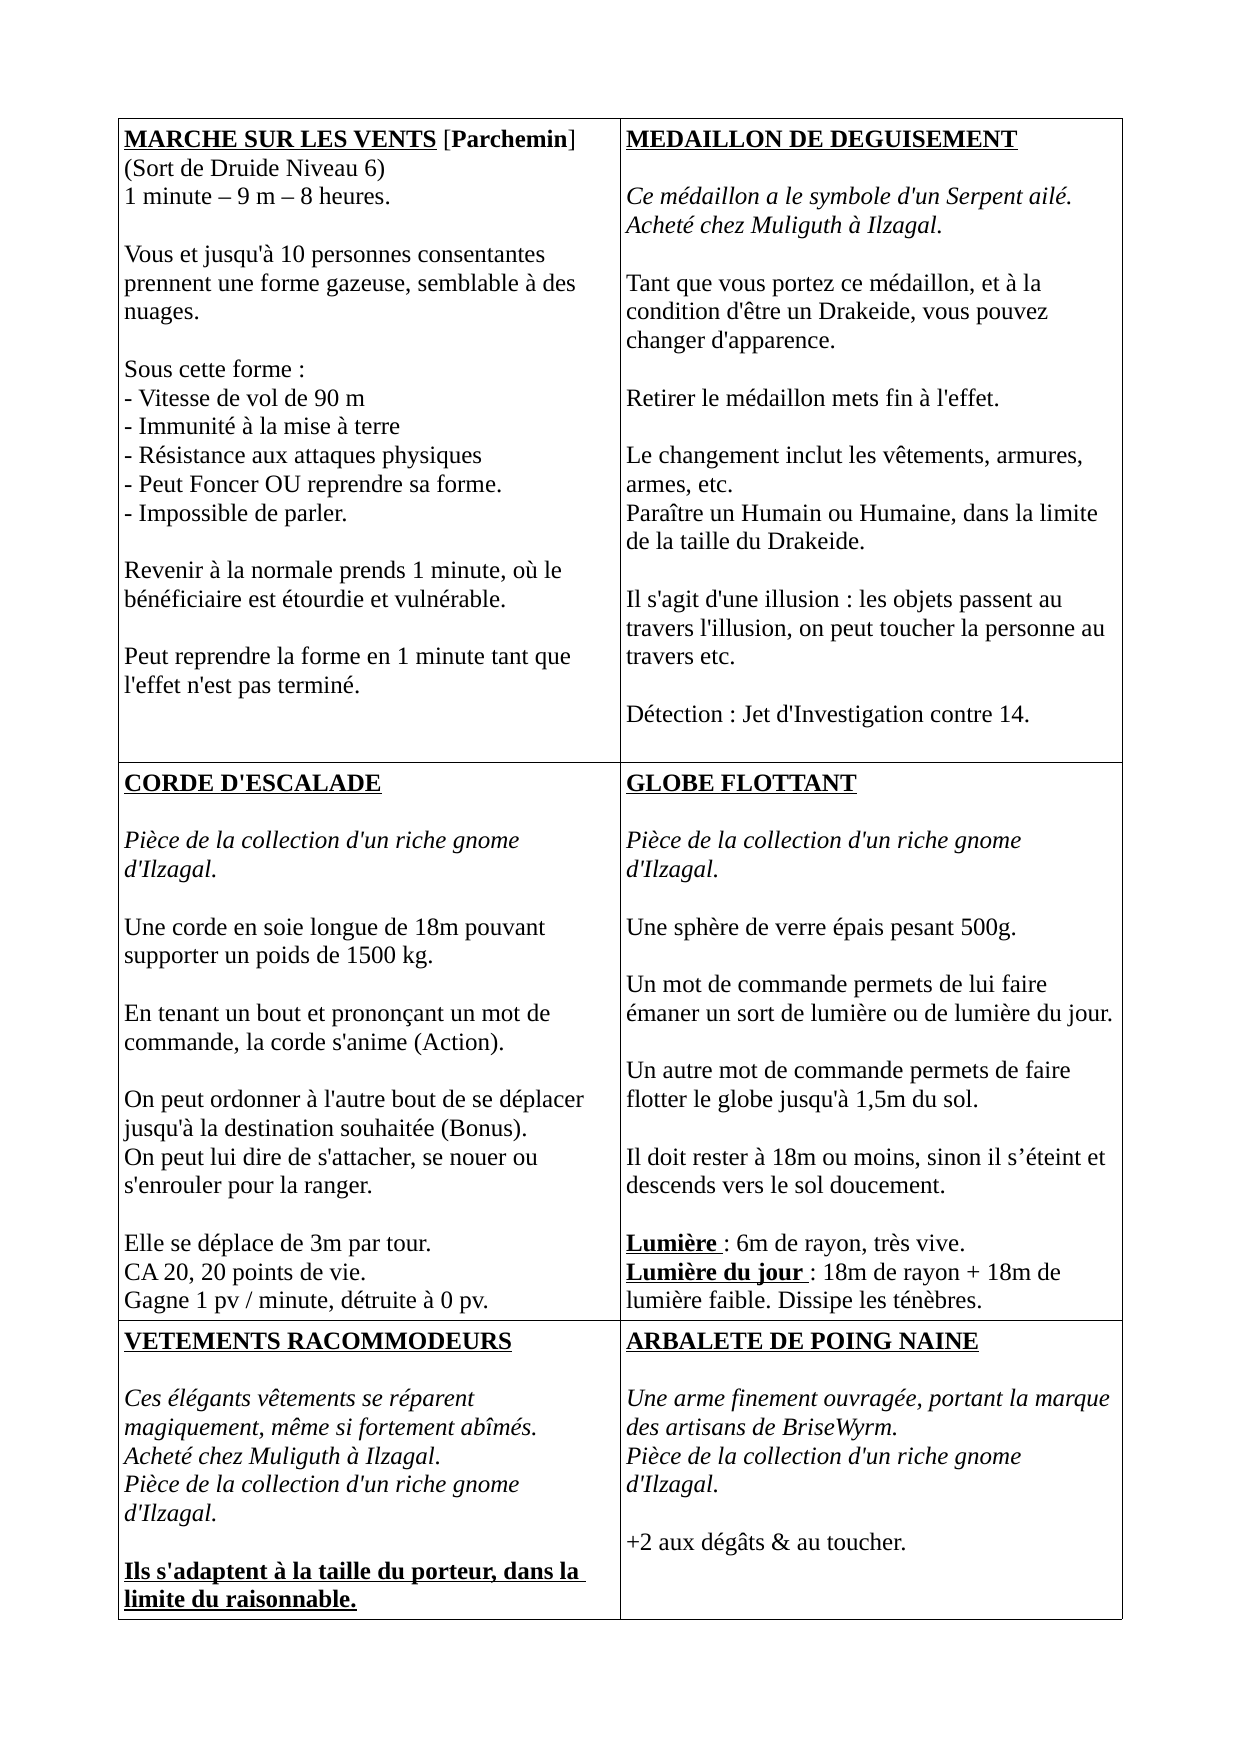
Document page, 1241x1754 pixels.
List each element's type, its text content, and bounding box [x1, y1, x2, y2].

table_header MEDAILLON DE DEGUISEMENT Ce médaillon a le symbole d'un Serpent ailé. Acheté chez Muliguth à Ilzagal. Tant que vous portez ce médaillon, et à la condition d'être un Drakeide, vous pouvez changer d'apparence. Retirer le médaillon mets fin à l'effet. Le changement inclut les vêtements, armures, armes, etc. Paraître un Humain ou Humaine, dans la limite de la taille du Drakeide. Il s'agit d'une illusion : les objets passent au travers l'illusion, on peut toucher la personne au travers etc. Détection : Jet d'Investigation contre 14. [621, 119, 1122, 762]
table_cell ARBALETE DE POING NAINE Une arme finement ouvragée, portant la marque des artisans de BriseWyrm. Pièce de la collection d'un riche gnome d'Ilzagal. +2 aux dégâts & au toucher. [621, 1321, 1122, 1619]
table_header MARCHE SUR LES VENTS [Parchemin] (Sort de Druide Niveau 6) 1 minute – 9 m – 8 heures. Vous et jusqu'à 10 personnes consentantes prennent une forme gazeuse, semblable à des nuages. Sous cette forme : - Vitesse de vol de 90 m - Immunité à la mise à terre - Résistance aux attaques physiques - Peut Foncer OU reprendre sa forme. - Impossible de parler. Revenir à la normale prends 1 minute, où le bénéficiaire est étourdie et vulnérable. Peut reprendre la forme en 1 minute tant que l'effet n'est pas terminé. [119, 119, 620, 762]
table_cell CORDE D'ESCALADE Pièce de la collection d'un riche gnome d'Ilzagal. Une corde en soie longue de 18m pouvant supporter un poids de 1500 kg. En tenant un bout et prononçant un mot de commande, la corde s'anime (Action). On peut ordonner à l'autre bout de se déplacer jusqu'à la destination souhaitée (Bonus). On peut lui dire de s'attacher, se nouer ou s'enrouler pour la ranger. Elle se déplace de 3m par tour. CA 20, 20 points de vie. Gagne 1 pv / minute, détruite à 0 pv. [119, 763, 620, 1320]
table_cell GLOBE FLOTTANT Pièce de la collection d'un riche gnome d'Ilzagal. Une sphère de verre épais pesant 500g. Un mot de commande permets de lui faire émaner un sort de lumière ou de lumière du jour. Un autre mot de commande permets de faire flotter le globe jusqu'à 1,5m du sol. Il doit rester à 18m ou moins, sinon il s’éteint et descends vers le sol doucement. Lumière : 6m de rayon, très vive. Lumière du jour : 18m de rayon + 18m de lumière faible. Dissipe les ténèbres. [621, 763, 1122, 1320]
table_cell VETEMENTS RACOMMODEURS Ces élégants vêtements se réparent magiquement, même si fortement abîmés. Acheté chez Muliguth à Ilzagal. Pièce de la collection d'un riche gnome d'Ilzagal. Ils s'adaptent à la taille du porteur, dans la limite du raisonnable. [119, 1321, 620, 1619]
